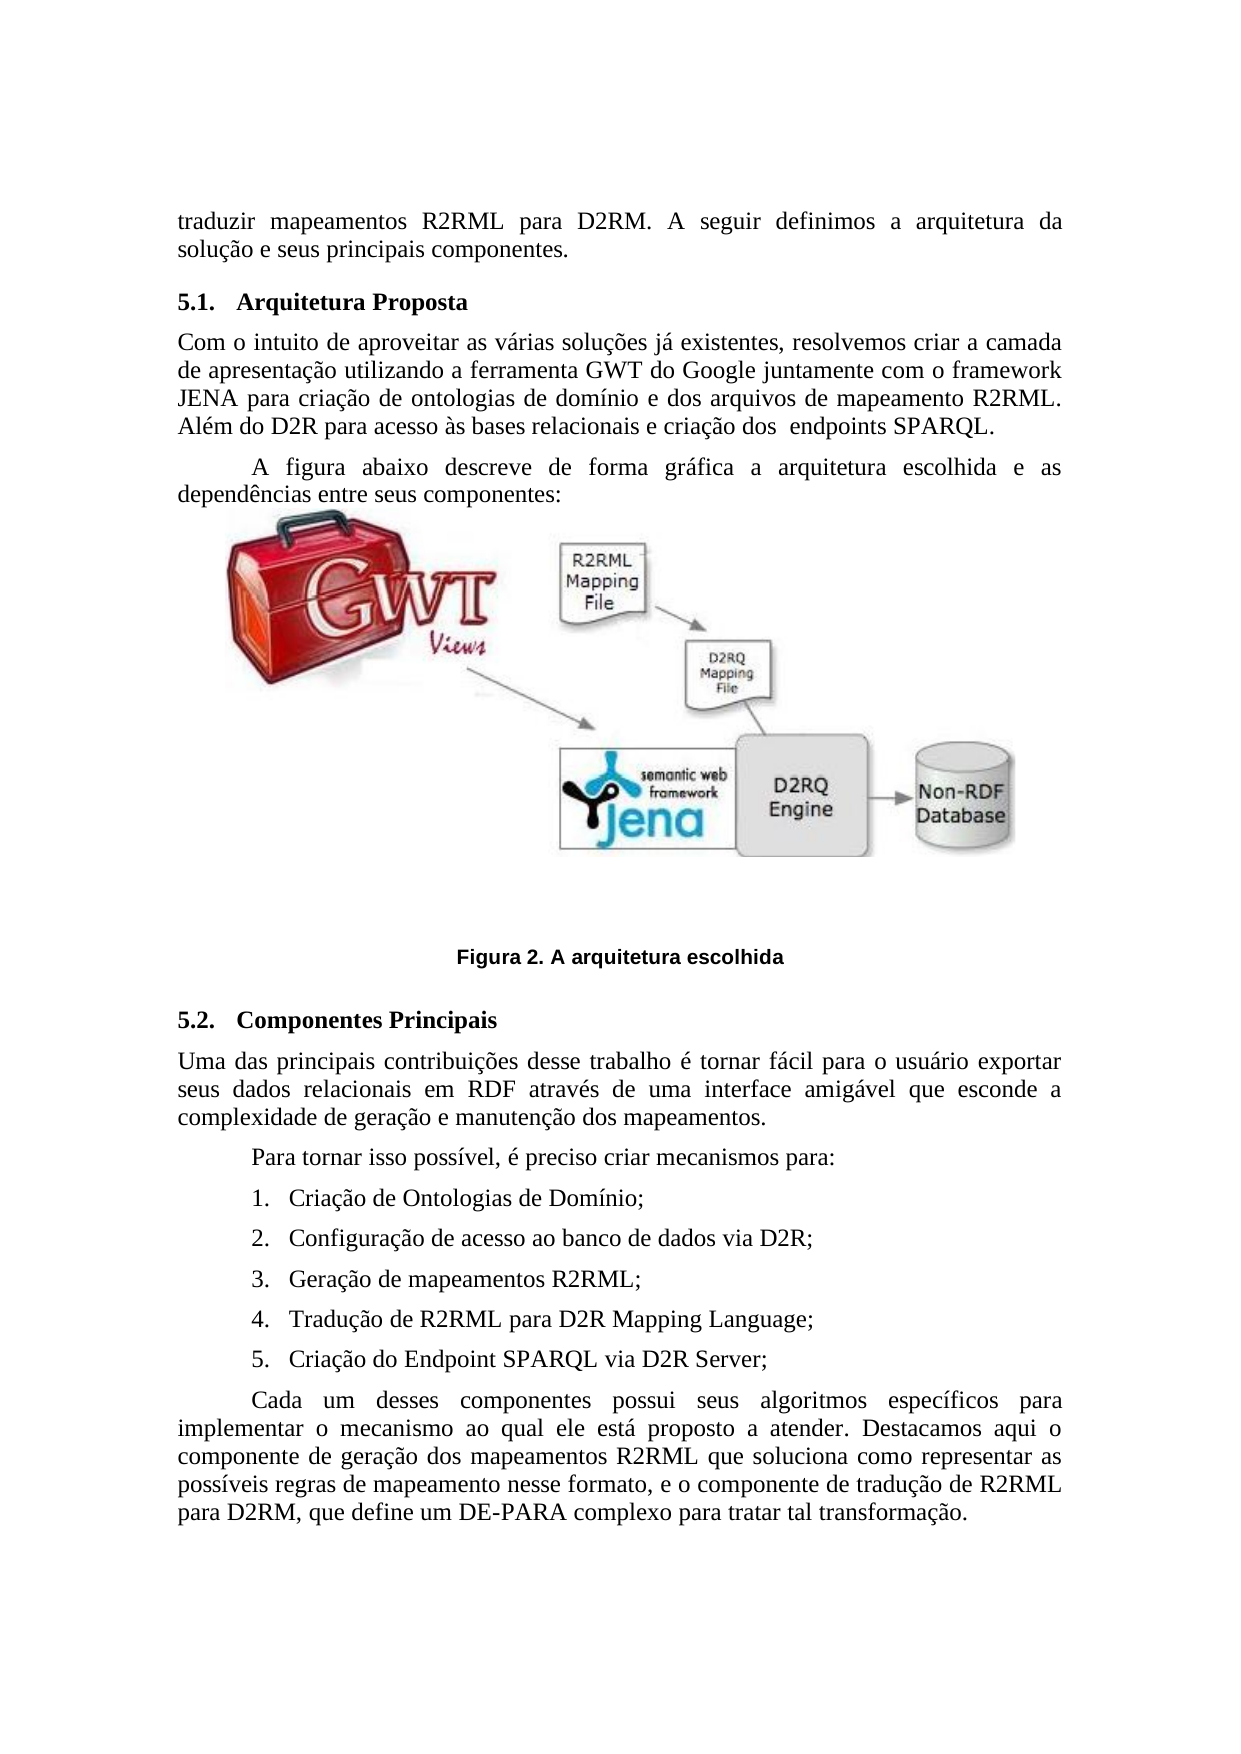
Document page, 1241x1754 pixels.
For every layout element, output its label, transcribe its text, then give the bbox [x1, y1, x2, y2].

text Figura 2. A arquitetura escolhida [224, 946, 1016, 969]
title Arquitetura Proposta [177, 287, 1063, 316]
text Cada um desses componentes possui seus algoritmos específicos para implementar o mecanismo ao qual ele está proposto a atender. Destacamos aqui o componente de geração dos mapeamentos R2RML que soluciona como representar as possíveis regras de mapeamento nesse formato, e o componente de tradução de R2RML para D2RM, que define um DE-PARA complexo para tratar tal transformação. [177, 1386, 1063, 1526]
list Criação do Endpoint SPARQL via D2R Server; [251, 1345, 1063, 1373]
text Uma das principais contribuições desse trabalho é tornar fácil para o usuário exportar seus dados relacionais em RDF através de uma interface amigável que esconde a complexidade de geração e manutenção dos mapeamentos. [177, 1047, 1063, 1131]
text traduzir mapeamentos R2RML para D2RM. A seguir definimos a arquitetura da solução e seus principais componentes. [177, 207, 1063, 263]
list Configuração de acesso ao banco de dados via D2R; [251, 1224, 1063, 1252]
text A figura abaixo descreve de forma gráfica a arquitetura escolhida e as dependências entre seus componentes: [177, 452, 1063, 508]
text Para tornar isso possível, é preciso criar mecanismos para: [177, 1143, 1063, 1171]
list Geração de mapeamentos R2RML; [251, 1264, 1063, 1292]
text Com o intuito de aproveitar as várias soluções já existentes, resolvemos criar a camada de apresentação utilizando a ferramenta GWT do Google juntamente com o framework JENA para criação de ontologias de domínio e dos arquivos de mapeamento R2RML. Além do D2R para acesso às bases relacionais e criação dos endpoints SPARQL. [177, 328, 1063, 440]
title Componentes Principais [177, 1006, 1063, 1034]
list Criação de Ontologias de Domínio; [251, 1184, 1063, 1212]
list Tradução de R2RML para D2R Mapping Language; [251, 1305, 1063, 1333]
